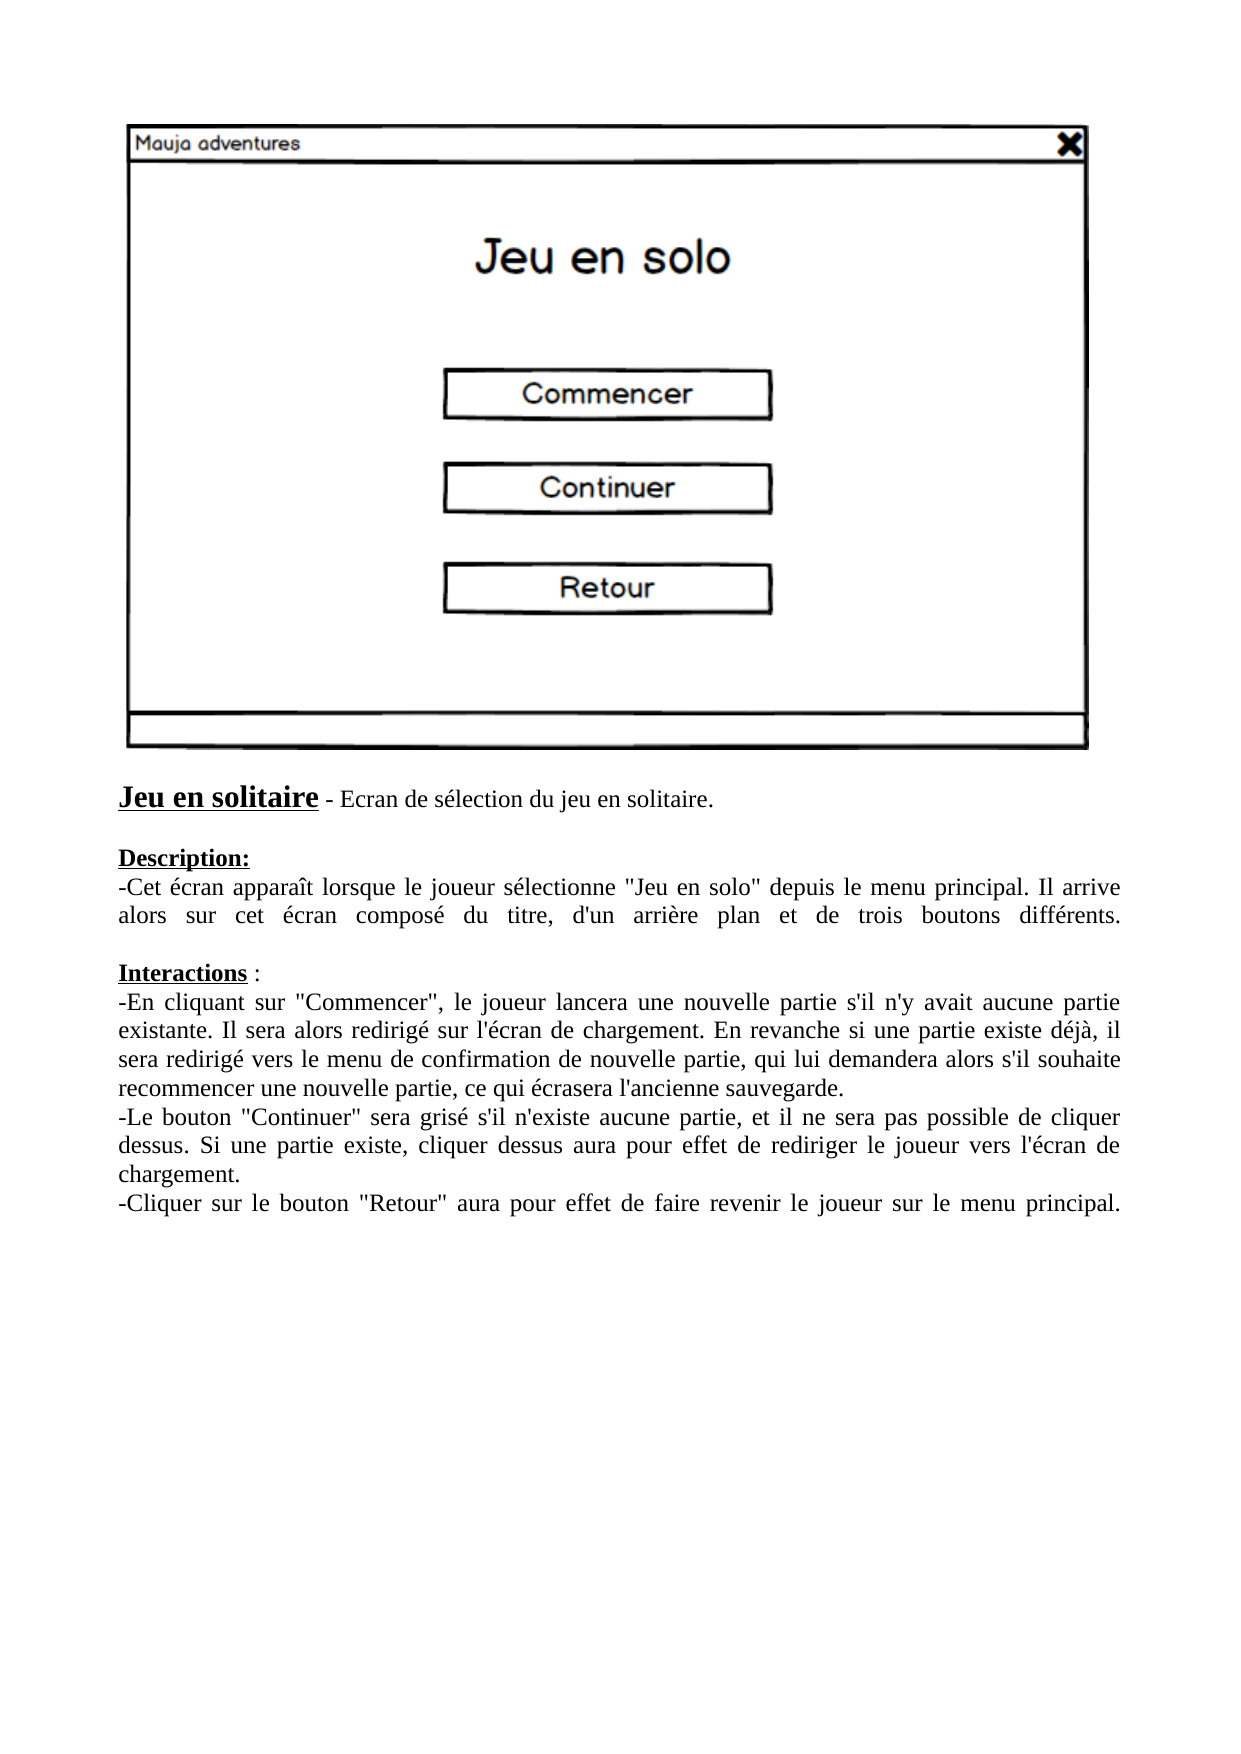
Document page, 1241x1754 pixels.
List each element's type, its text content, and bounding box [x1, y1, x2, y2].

text Description: -Cet écran apparaît lorsque le joueur sélectionne "Jeu en solo" depuis le menu principal. Il arrive alors sur cet écran composé du titre, d'un arrière plan et de trois boutons différents. Interactions : [118, 814, 1122, 987]
text -Le bouton "Continuer" sera grisé s'il n'existe aucune partie, et il ne sera pas possible de cliquer dessus. Si une partie existe, cliquer dessus aura pour effet de rediriger le joueur vers l'écran de chargement. -Cliquer sur le bouton "Retour" aura pour effet de faire revenir le joueur sur le menu principal. [118, 1102, 1122, 1274]
text -En cliquant sur "Commencer", le joueur lancera une nouvelle partie s'il n'y avait aucune partie existante. Il sera alors redirigé sur l'écran de chargement. En revanche si une partie existe déjà, il sera redirigé vers le menu de confirmation de nouvelle partie, qui lui demandera alors s'il souhaite recommencer une nouvelle partie, ce qui écrasera l'ancienne sauvegarde. [118, 987, 1122, 1102]
text Jeu en solitaire - Ecran de sélection du jeu en solitaire. [118, 778, 1122, 814]
picture [126, 124, 1089, 750]
